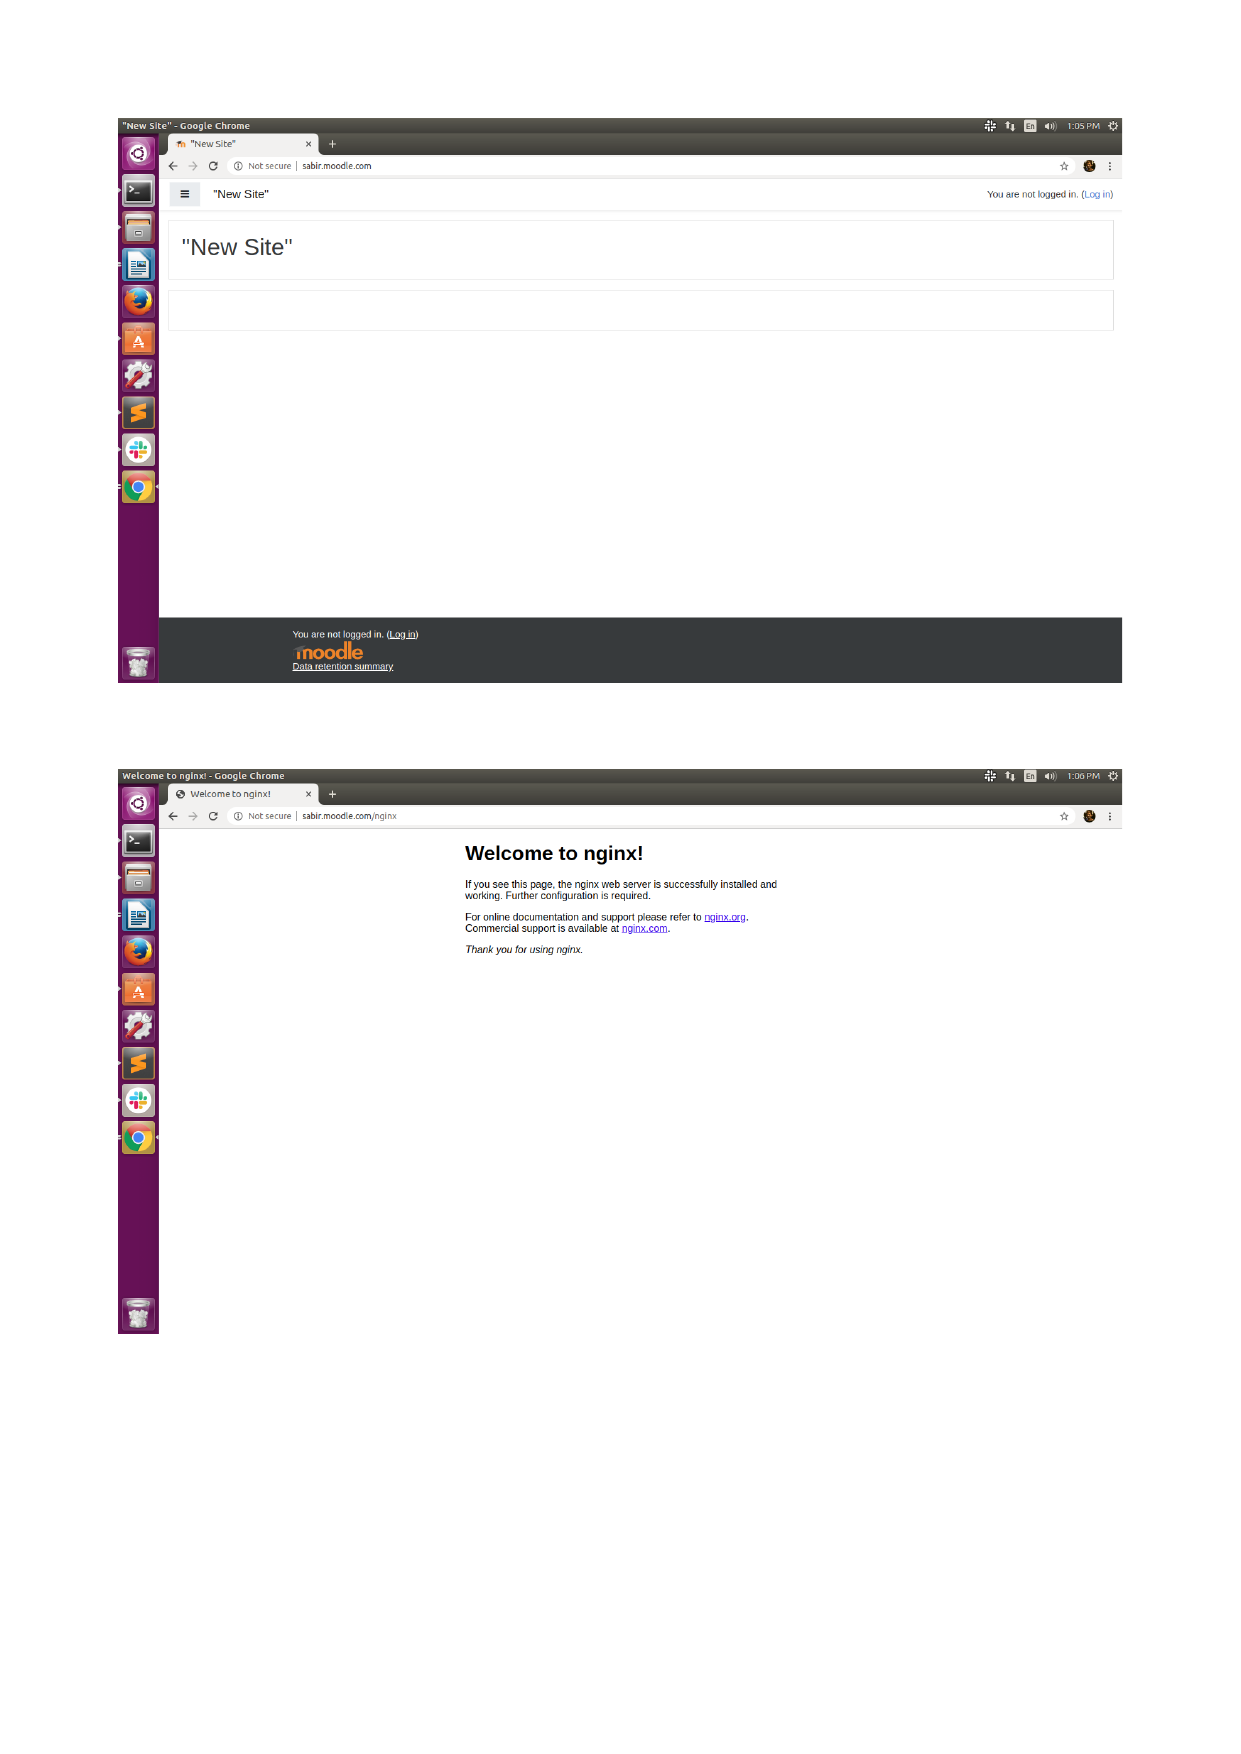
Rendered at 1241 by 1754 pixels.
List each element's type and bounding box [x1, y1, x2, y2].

picture [118, 769, 1123, 1334]
picture [118, 118, 1123, 683]
